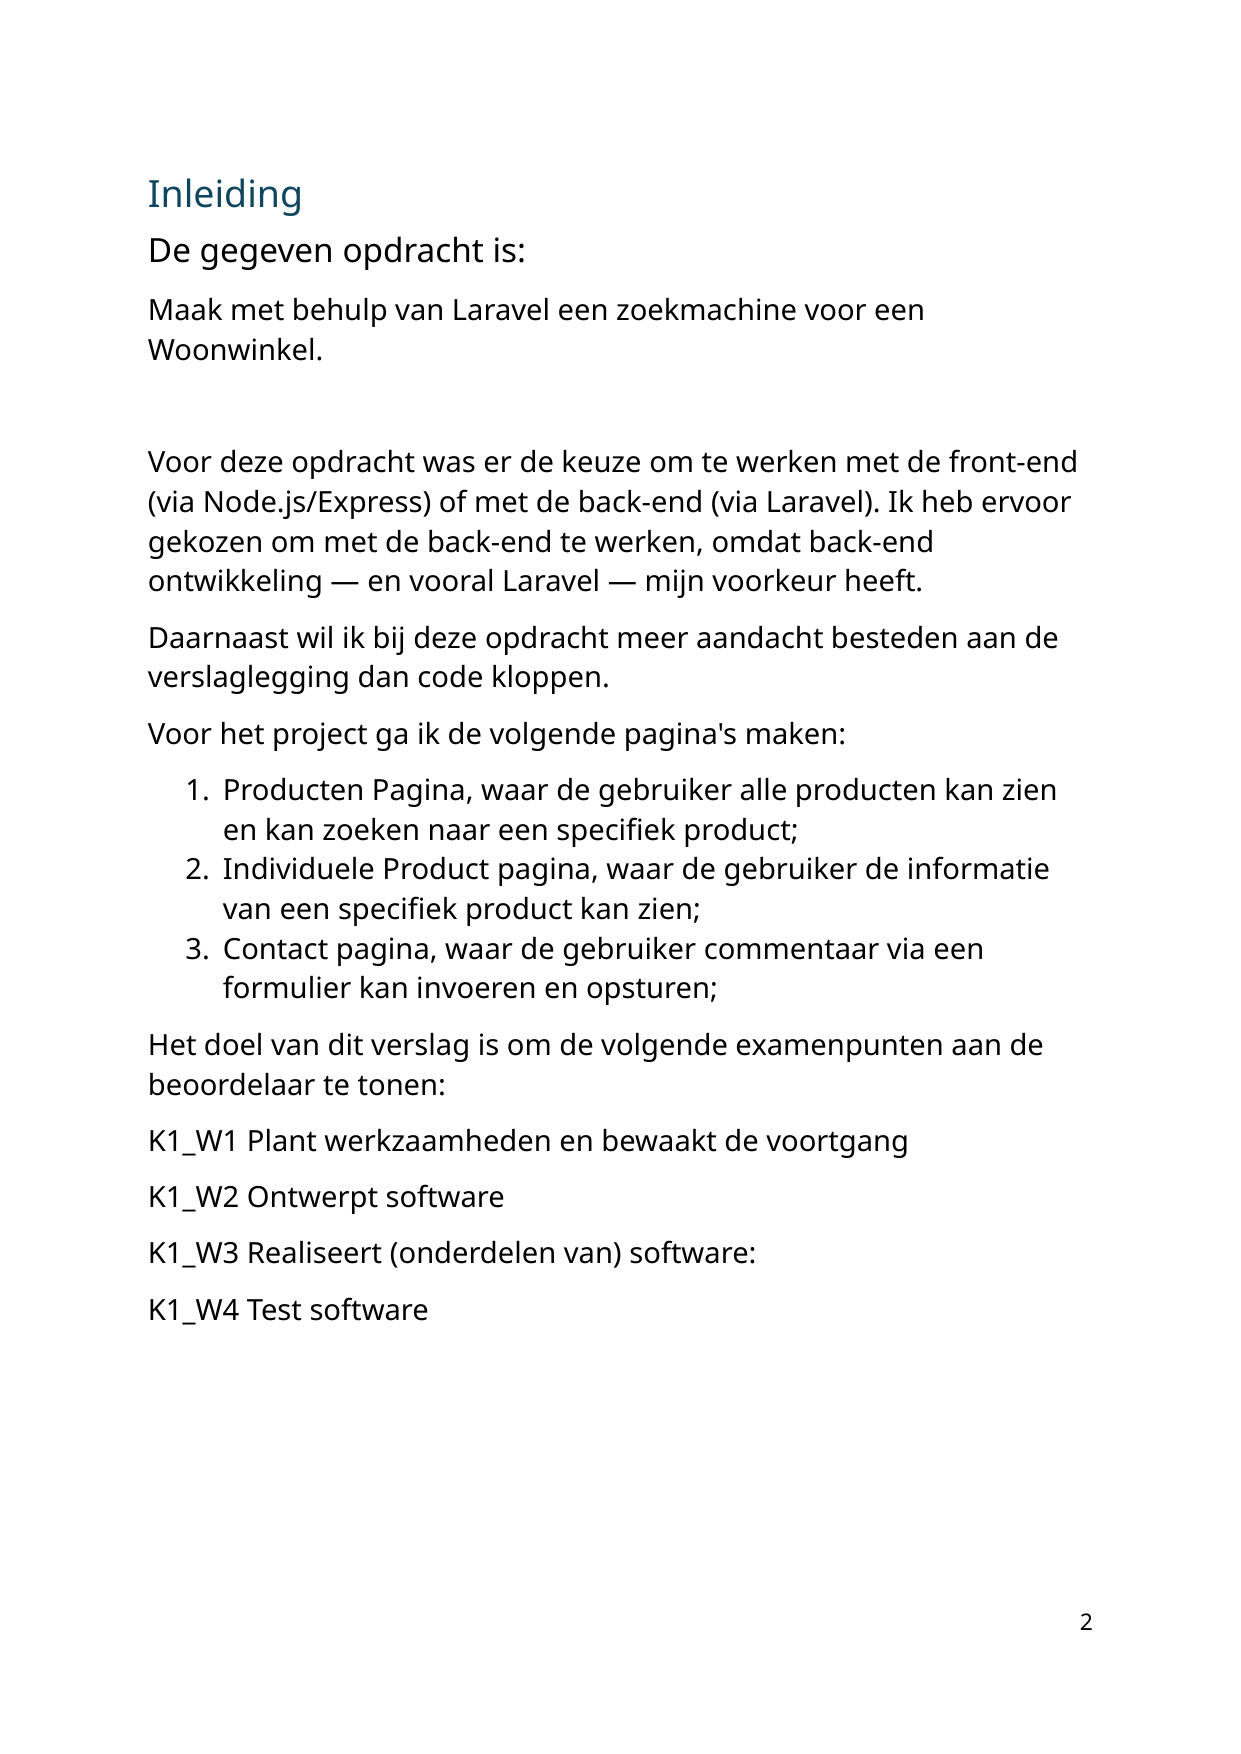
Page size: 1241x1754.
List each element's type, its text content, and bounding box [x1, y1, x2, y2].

text Voor het project ga ik de volgende pagina's maken: [148, 713, 1093, 753]
text K1_W2 Ontwerpt software [148, 1176, 1093, 1216]
list Individuele Product pagina, waar de gebruiker de informatie van een specifiek product kan zien; [185, 849, 1093, 928]
text Daarnaast wil ik bij deze opdracht meer aandacht besteden aan de verslaglegging dan code kloppen. [148, 617, 1093, 696]
list Contact pagina, waar de gebruiker commentaar via een formulier kan invoeren en opsturen; [185, 928, 1093, 1007]
text K1_W3 Realiseert (onderdelen van) software: [148, 1233, 1093, 1272]
text K1_W4 Test software [148, 1289, 1093, 1329]
subtitle Inleiding [148, 168, 1093, 219]
text Voor deze opdracht was er de keuze om te werken met de front-end (via Node.js/Express) of met de back-end (via Laravel). Ik heb ervoor gekozen om met de back-end te werken, omdat back-end ontwikkeling — en vooral Laravel — mijn voorkeur heeft. [148, 441, 1093, 600]
list Producten Pagina, waar de gebruiker alle producten kan zien en kan zoeken naar een specifiek product; [185, 769, 1093, 849]
text Maak met behulp van Laravel een zoekmachine voor een Woonwinkel. [148, 289, 1093, 368]
text Het doel van dit verslag is om de volgende examenpunten aan de beoordelaar te tonen: [148, 1024, 1093, 1103]
text K1_W1 Plant werkzaamheden en bewaakt de voortgang [148, 1120, 1093, 1160]
text De gegeven opdracht is: [148, 227, 1093, 272]
